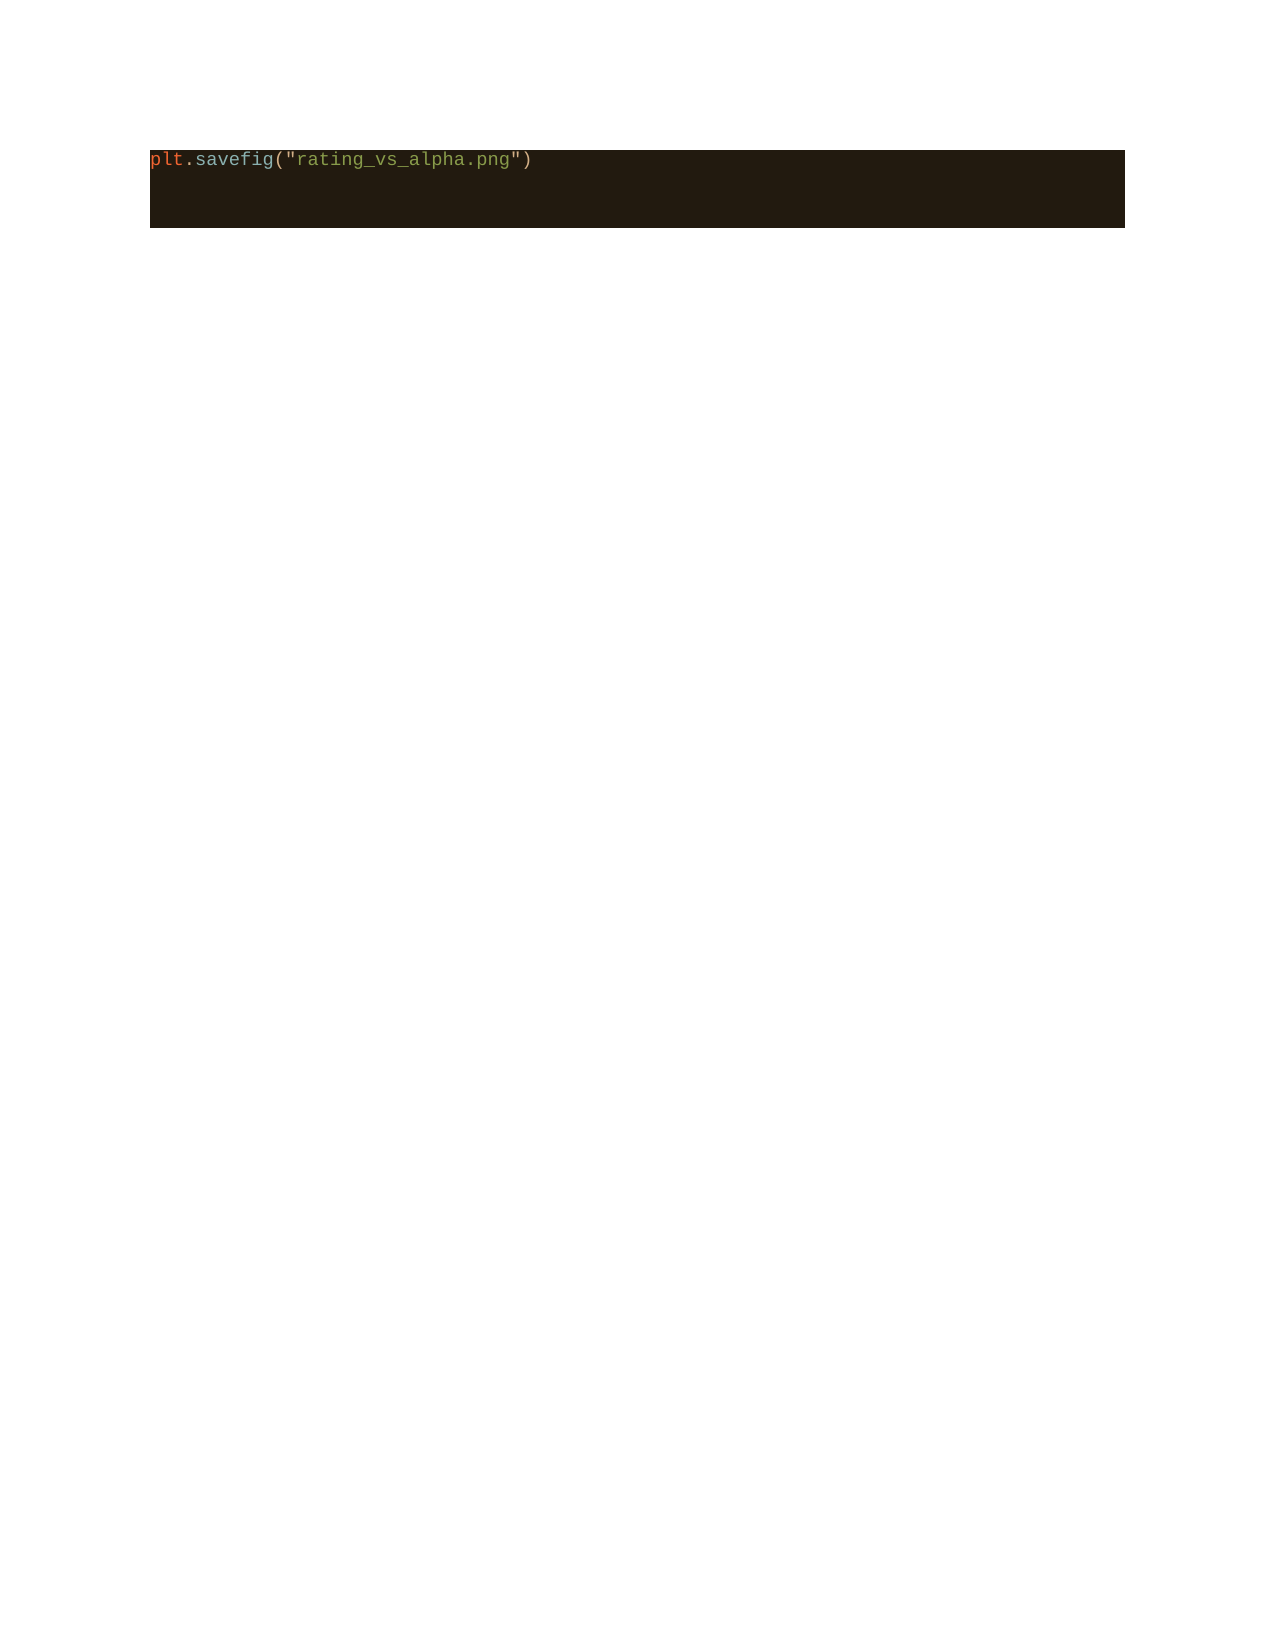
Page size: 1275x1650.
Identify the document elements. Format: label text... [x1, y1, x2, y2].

text plt.savefig("rating_vs_alpha.png") [150, 150, 1125, 171]
